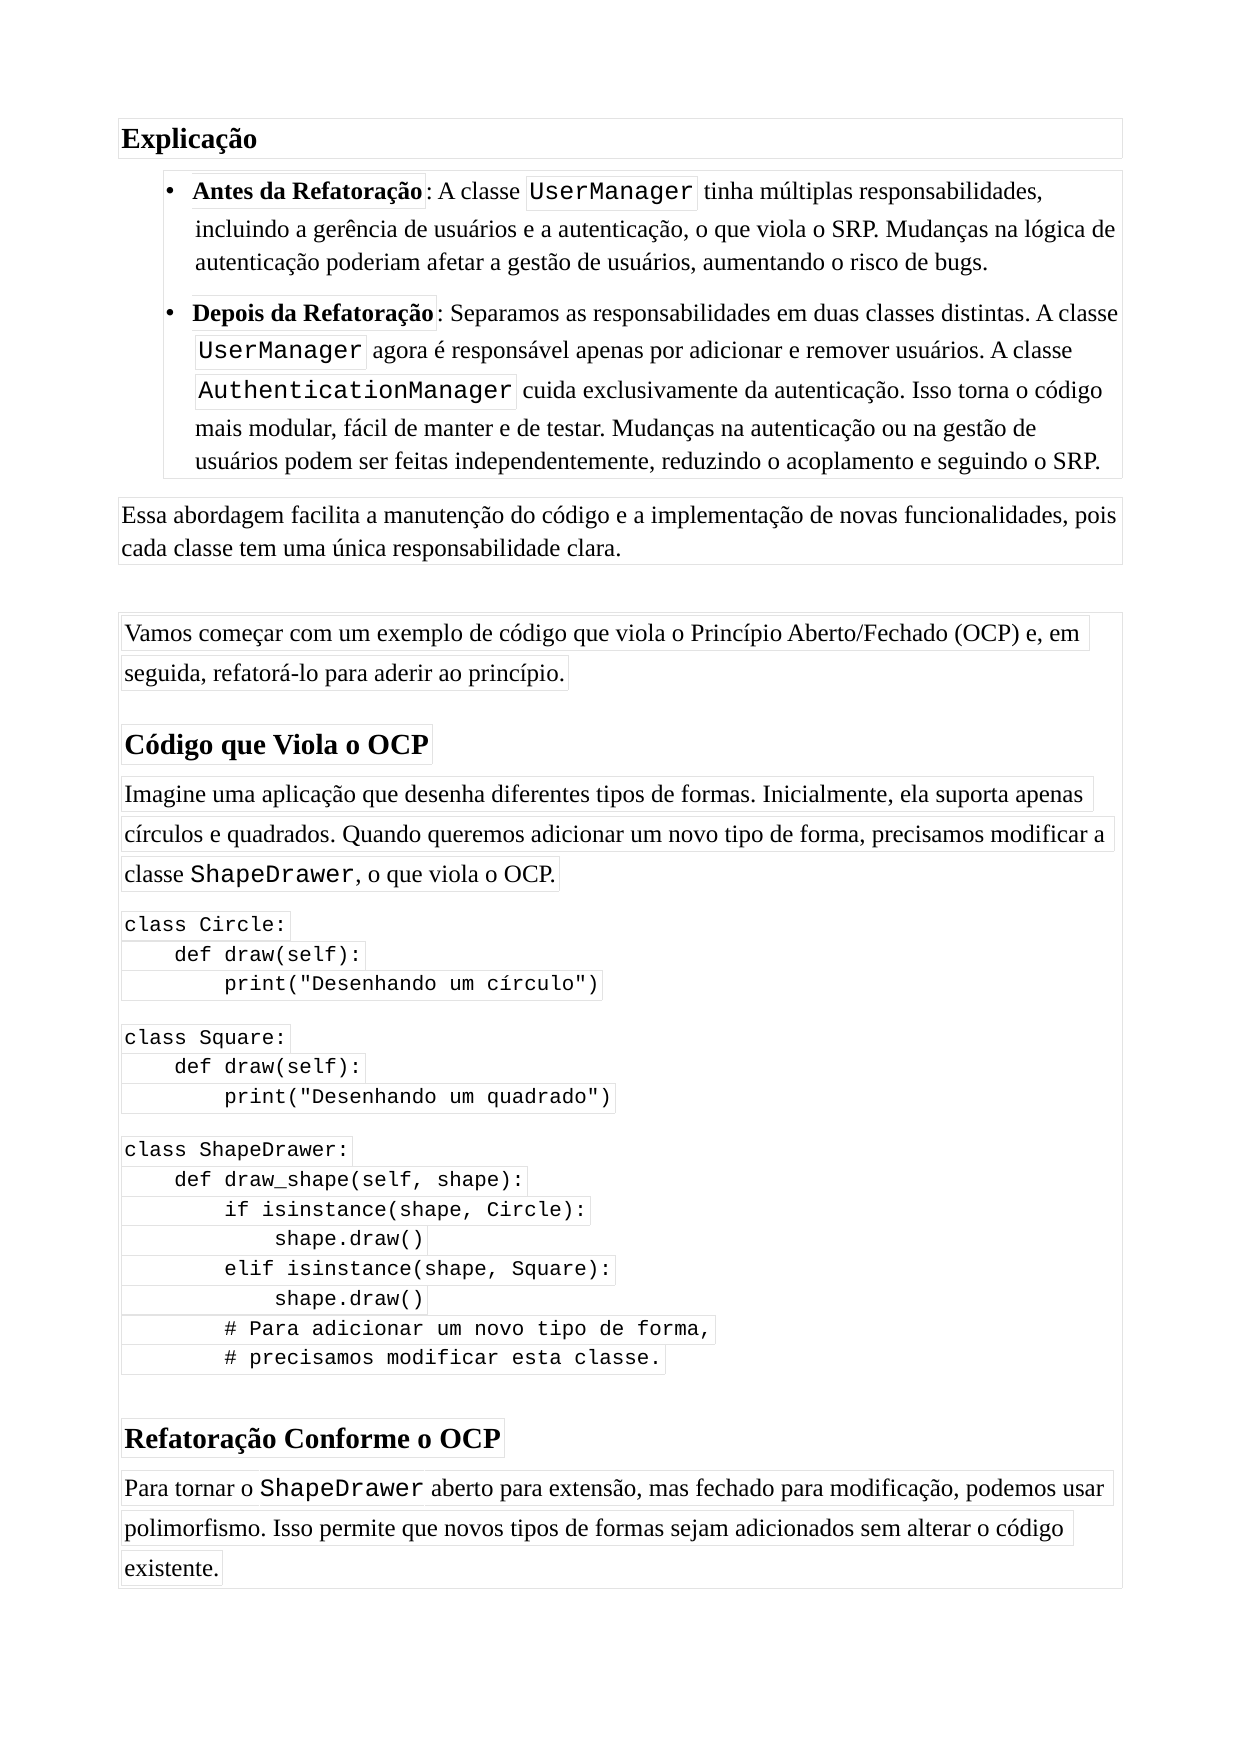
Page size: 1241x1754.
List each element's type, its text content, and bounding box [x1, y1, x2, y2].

list Antes da Refatoração: A classe UserManager tinha múltiplas responsabilidades, incluindo a gerência de usuários e a autenticação, o que viola o SRP. Mudanças na lógica de autenticação poderiam afetar a gestão de usuários, aumentando o risco de bugs. [164, 171, 1122, 276]
text if isinstance(shape, Circle): [122, 1197, 590, 1222]
text class Square: [119, 1021, 1122, 1050]
text # precisamos modificar esta classe. [122, 1341, 1122, 1374]
text class Circle: [119, 908, 1122, 938]
text def draw(self): [122, 1054, 365, 1080]
text elif isinstance(shape, Square): [122, 1256, 615, 1282]
text def draw_shape(self, shape): [122, 1167, 527, 1193]
subtitle Refatoração Conforme o OCP [119, 1415, 1122, 1457]
text class ShapeDrawer: [119, 1133, 1122, 1163]
text def draw(self): [291, 1050, 1122, 1080]
text # Para adicionar um novo tipo de forma, [122, 1316, 715, 1341]
text if isinstance(shape, Circle): [528, 1193, 1122, 1222]
text print("Desenhando um círculo") [366, 967, 1122, 1000]
text shape.draw() [122, 1282, 1122, 1311]
text Imagine uma aplicação que desenha diferentes tipos de formas. Inicialmente, ela suporta apenas círculos e quadrados. Quando queremos adicionar um novo tipo de forma, precisamos modificar a classe ShapeDrawer, o que viola o OCP. [119, 773, 1122, 891]
text def draw(self): [291, 938, 1122, 967]
text print("Desenhando um círculo") [122, 971, 602, 1000]
text Essa abordagem facilita a manutenção do código e a implementação de novas funcionalidades, pois cada classe tem uma única responsabilidade clara. [119, 498, 1122, 564]
text elif isinstance(shape, Square): [428, 1252, 1122, 1282]
text def draw_shape(self, shape): [353, 1163, 1122, 1193]
text print("Desenhando um quadrado") [122, 1084, 615, 1113]
text shape.draw() [122, 1222, 1122, 1252]
text Vamos começar com um exemplo de código que viola o Princípio Aberto/Fechado (OCP) e, em seguida, refatorá-lo para aderir ao princípio. [119, 613, 1122, 690]
subtitle Explicação [119, 119, 1122, 158]
text print("Desenhando um quadrado") [366, 1080, 1122, 1113]
list Depois da Refatoração: Separamos as responsabilidades em duas classes distintas. A classe UserManager agora é responsável apenas por adicionar e remover usuários. A classe AuthenticationManager cuida exclusivamente da autenticação. Isso torna o código mais modular, fácil de manter e de testar. Mudanças na autenticação ou na gestão de usuários podem ser feitas independentemente, reduzindo o acoplamento e seguindo o SRP. [164, 292, 1122, 478]
subtitle Código que Viola o OCP [119, 721, 1122, 764]
text # Para adicionar um novo tipo de forma, [428, 1311, 1122, 1341]
text def draw(self): [122, 942, 365, 967]
text Para tornar o ShapeDrawer aberto para extensão, mas fechado para modificação, podemos usar polimorfismo. Isso permite que novos tipos de formas sejam adicionados sem alterar o código existente. [119, 1467, 1122, 1588]
